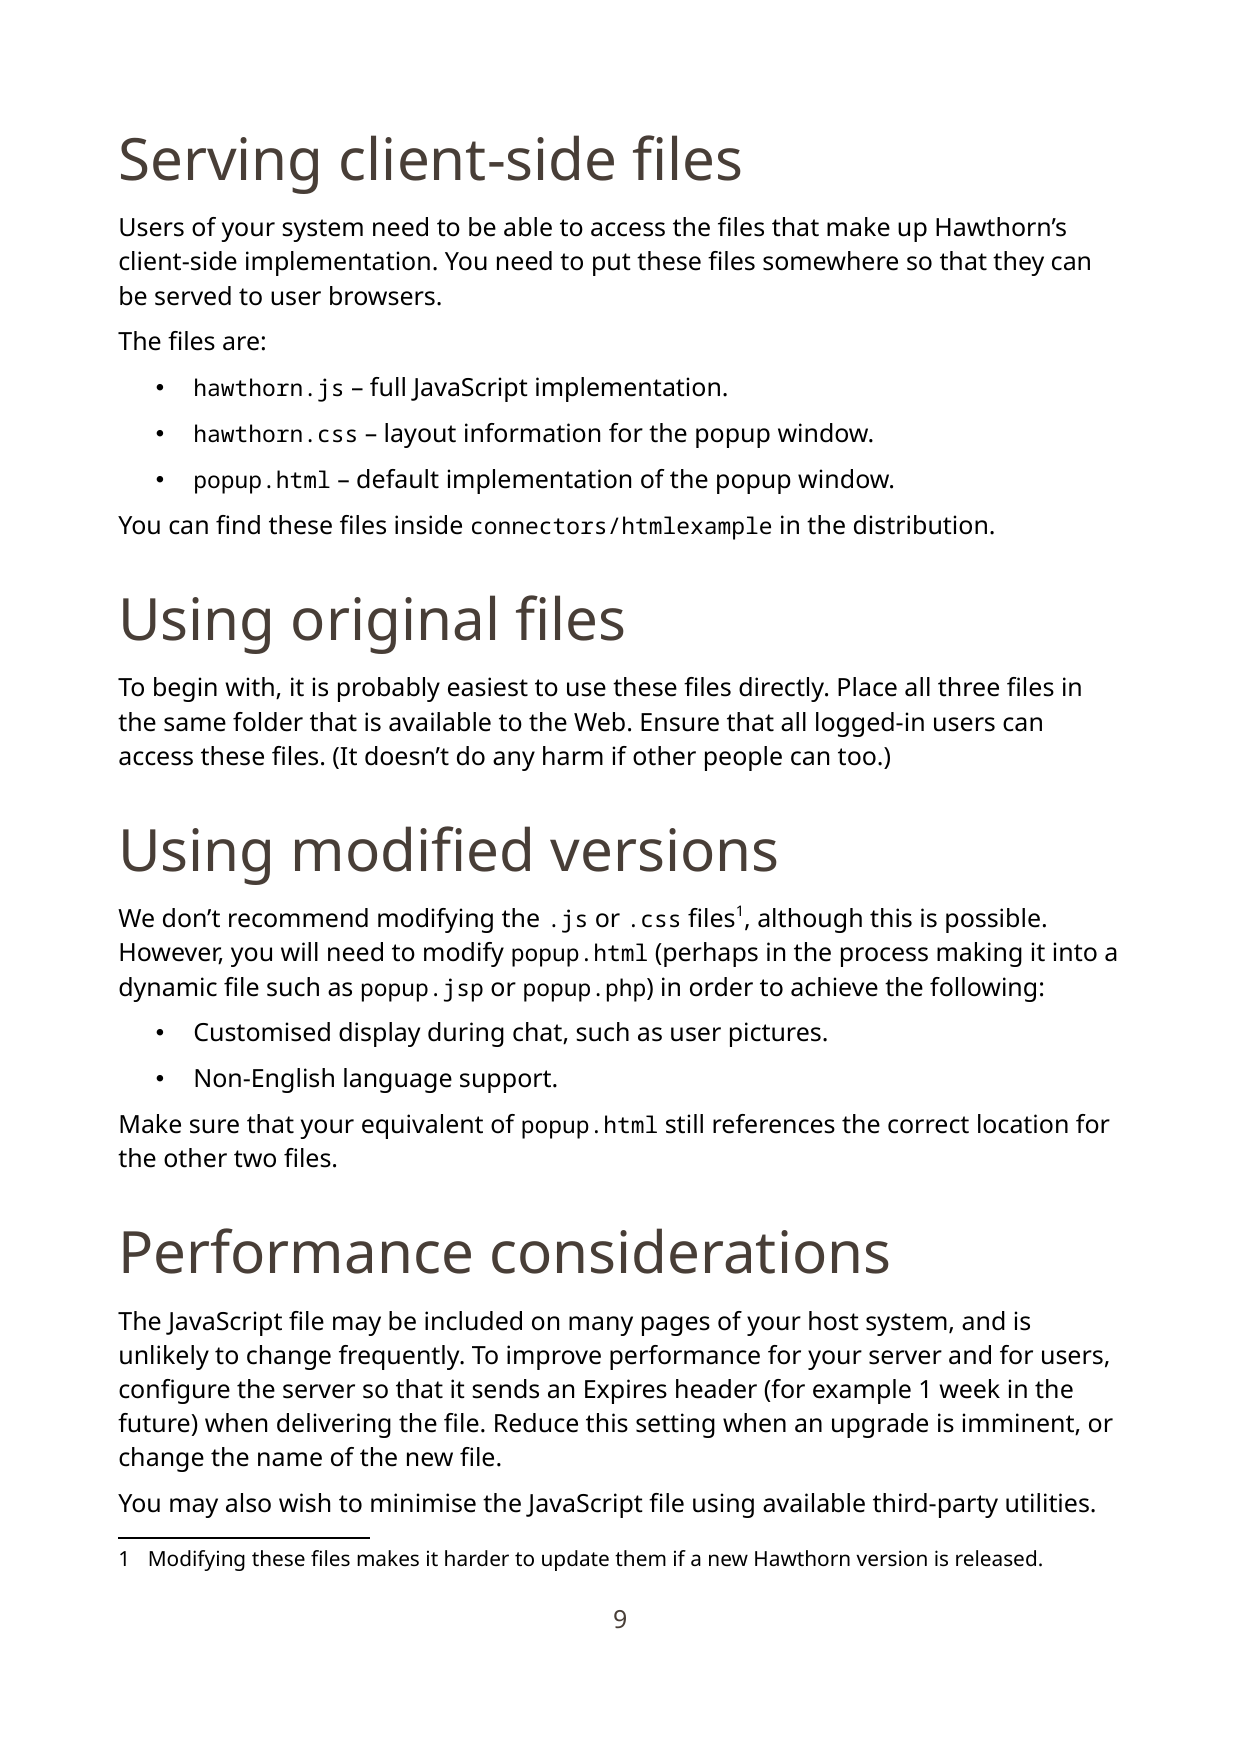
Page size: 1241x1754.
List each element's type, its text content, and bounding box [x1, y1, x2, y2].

list hawthorn.js – full JavaScript implementation. [156, 370, 1122, 404]
list Non-English language support. [156, 1061, 1122, 1095]
subtitle Using original files [118, 578, 1122, 658]
text You can find these files inside connectors/htmlexample in the distribution. [118, 507, 1122, 541]
subtitle Using modified versions [118, 809, 1122, 888]
text We don’t recommend modifying the .js or .css files, although this is possible. However, you will need to modify popup.html (perhaps in the process making it into a dynamic file such as popup.jsp or popup.php) in order to achieve the following: [118, 901, 1122, 1003]
text Users of your system need to be able to access the files that make up Hawthorn’s client-side implementation. You need to put these files somewhere so that they can be served to user browsers. [118, 210, 1122, 312]
list Customised display during chat, such as user pictures. [156, 1015, 1122, 1049]
text Modifying these files makes it harder to update them if a new Hawthorn version is released. [118, 1544, 1122, 1572]
text To begin with, it is probably easiest to use these files directly. Place all three files in the same folder that is available to the Web. Ensure that all logged-in users can access these files. (It doesn’t do any harm if other people can too.) [118, 670, 1122, 772]
subtitle Serving client-side files [118, 118, 1122, 198]
text The JavaScript file may be included on many pages of your host system, and is unlikely to change frequently. To improve performance for your server and for users, configure the server so that it sends an Expires header (for example 1 week in the future) when delivering the file. Reduce this setting when an upgrade is imminent, or change the name of the new file. [118, 1303, 1122, 1474]
text Make sure that your equivalent of popup.html still references the correct location for the other two files. [118, 1107, 1122, 1175]
text You may also wish to minimise the JavaScript file using available third-party utilities. [118, 1486, 1122, 1520]
list hawthorn.css – layout information for the popup window. [156, 416, 1122, 450]
text The files are: [118, 324, 1122, 358]
list popup.html – default implementation of the popup window. [156, 461, 1122, 496]
subtitle Performance considerations [118, 1212, 1122, 1291]
